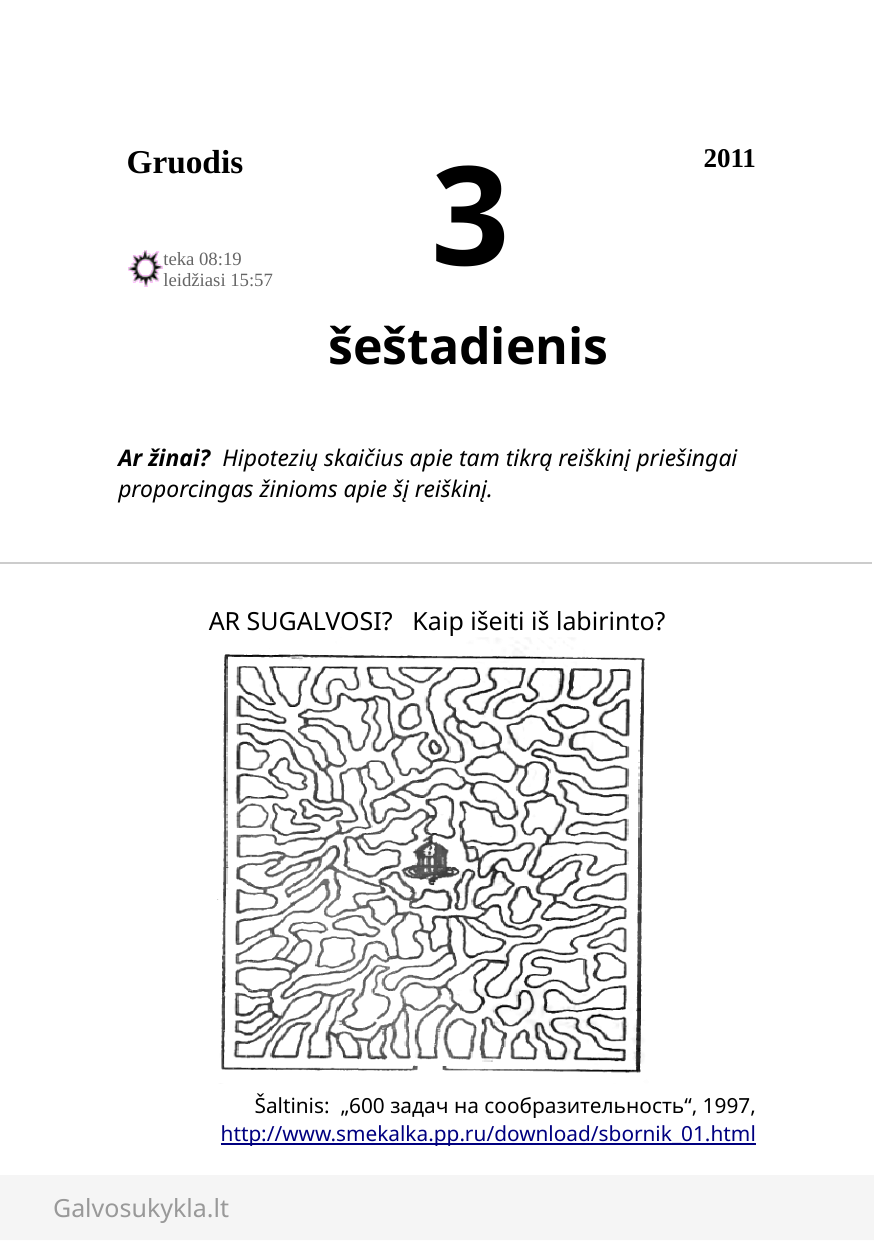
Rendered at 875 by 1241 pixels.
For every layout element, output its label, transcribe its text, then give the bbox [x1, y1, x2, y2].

text Ar žinai? Hipotezių skaičius apie tam tikrą reiškinį priešingai proporcingas žinioms apie šį reiškinį. [118, 442, 756, 504]
table_header 3 šeštadienis [299, 118, 638, 379]
text AR SUGALVOSI? Kaip išeiti iš labirinto? [118, 604, 756, 638]
text Šaltinis: „600 задач на сообразительность“, 1997, http://www.smekalka.pp.ru/download/sbornik_01.html [118, 1091, 756, 1148]
table_header Gruodis teka 08:19 leidžiasi 15:57 [118, 118, 298, 287]
picture [127, 250, 164, 288]
table_header 2011 [638, 118, 756, 379]
table_header [118, 288, 298, 379]
